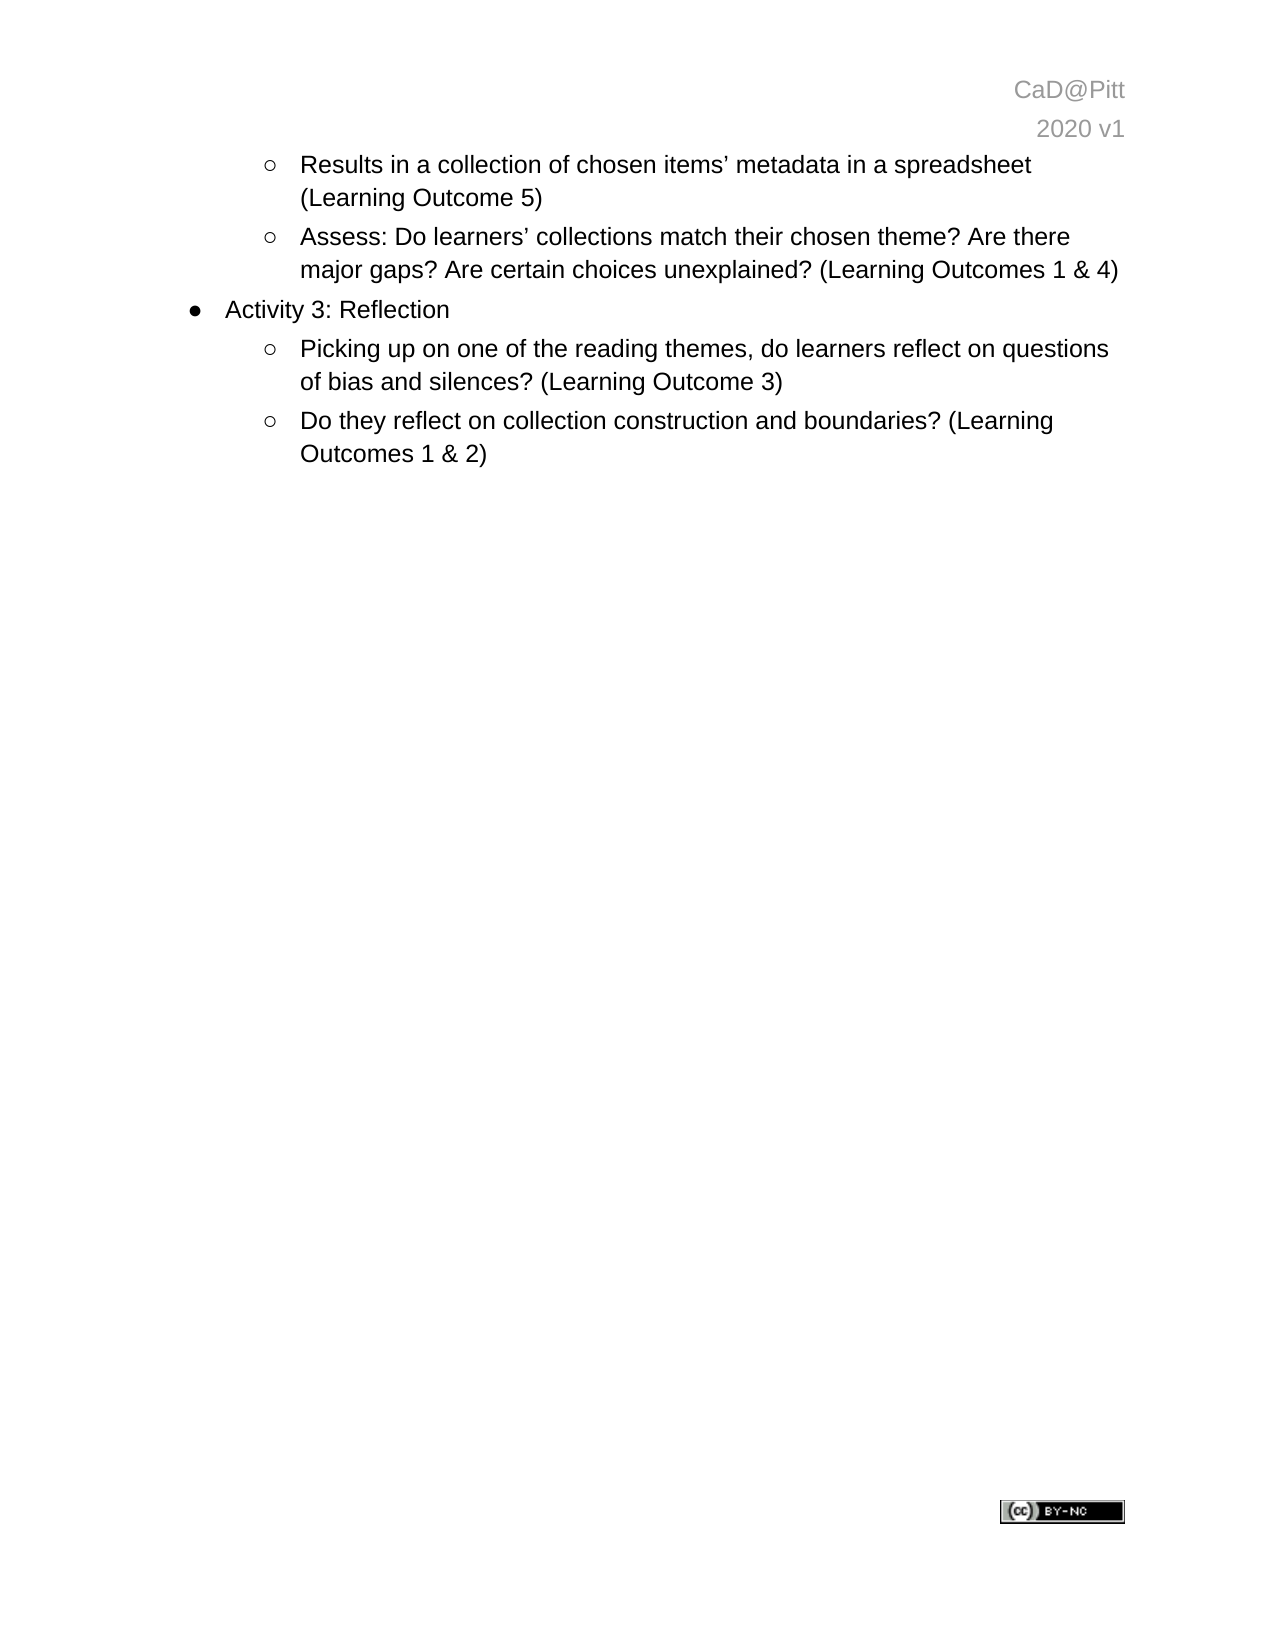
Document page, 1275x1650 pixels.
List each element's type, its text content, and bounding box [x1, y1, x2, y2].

list Results in a collection of chosen items’ metadata in a spreadsheet (Learning Outcome 5) [262, 150, 1125, 212]
list Picking up on one of the reading themes, do learners reflect on questions of bias and silences? (Learning Outcome 3) [262, 334, 1125, 396]
list Activity 3: Reflection [187, 294, 1125, 323]
list Do they reflect on collection construction and boundaries? (Learning Outcomes 1 & 2) [262, 406, 1125, 468]
list Assess: Do learners’ collections match their chosen theme? Are there major gaps? Are certain choices unexplained? (Learning Outcomes 1 & 4) [262, 222, 1125, 284]
